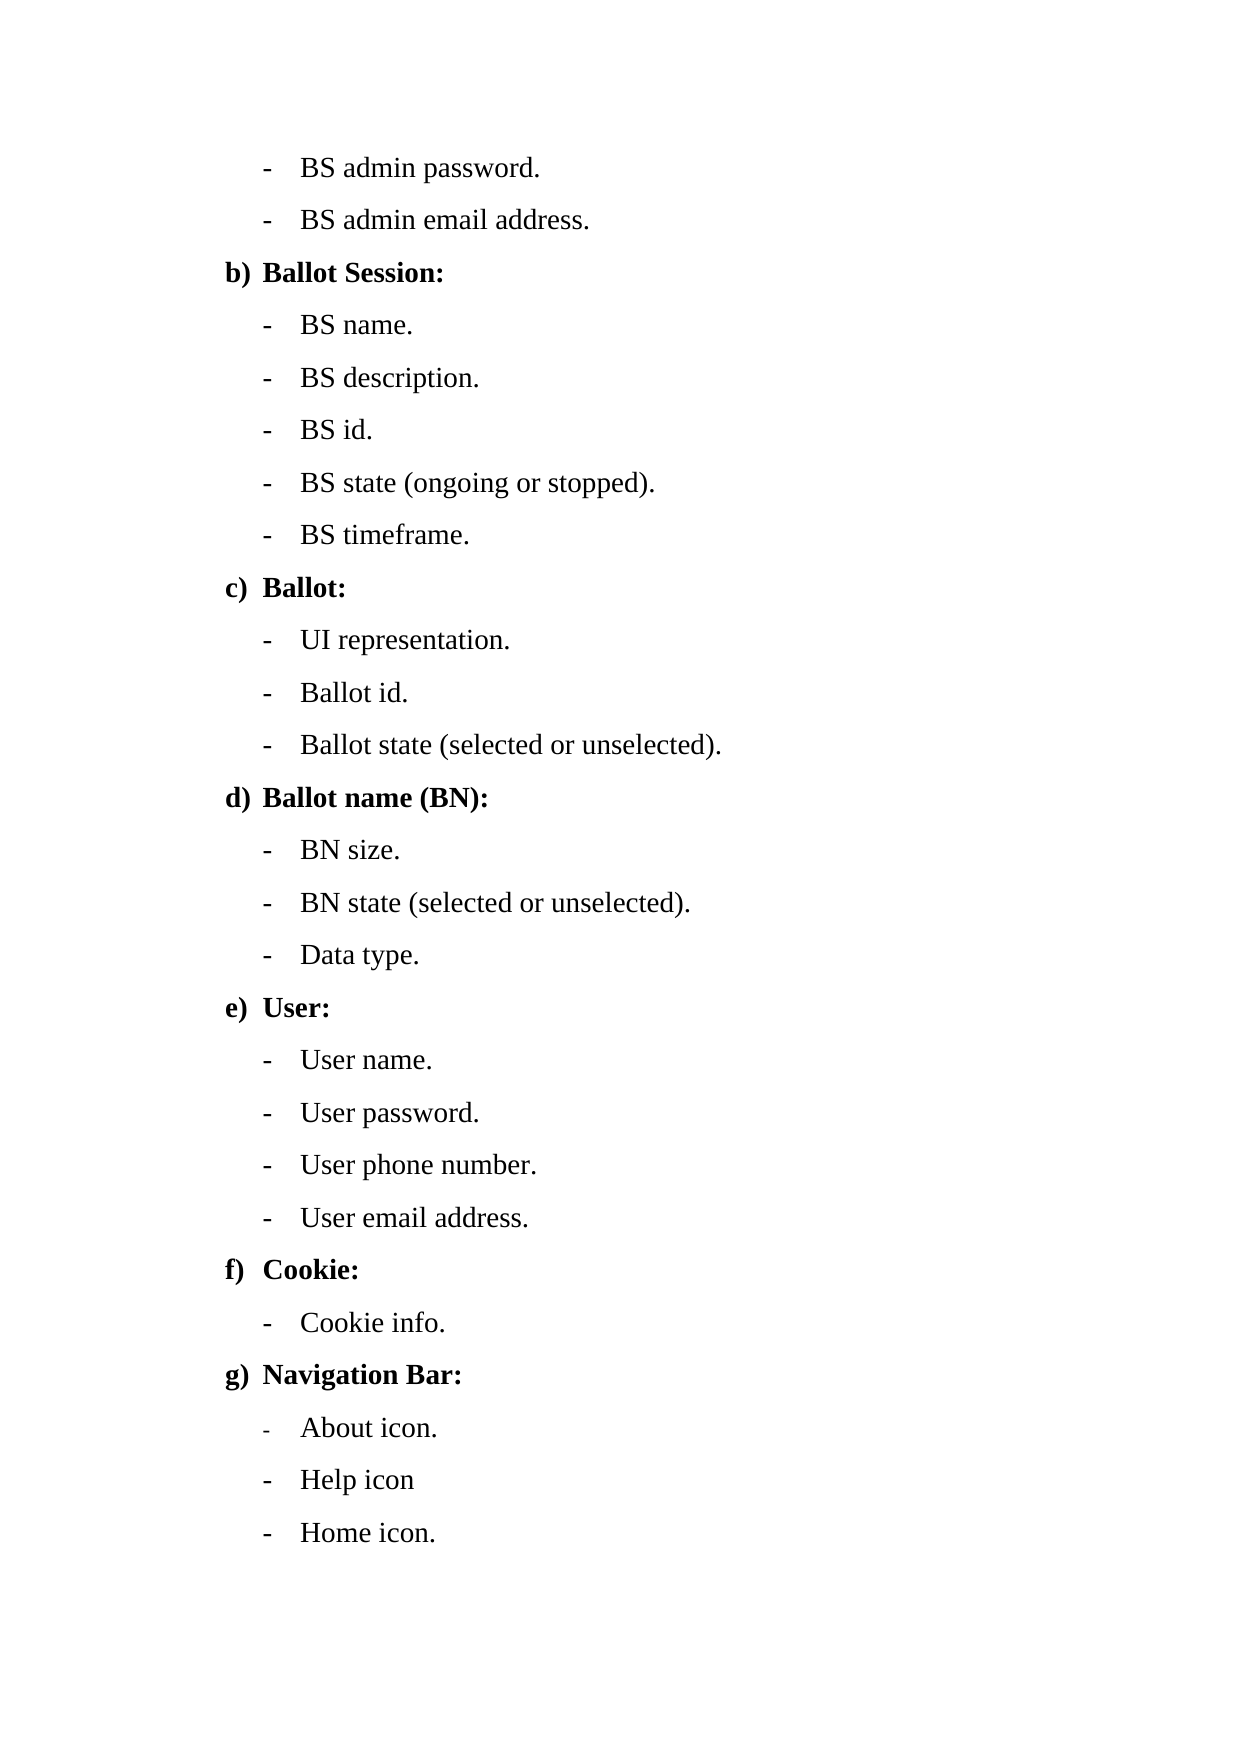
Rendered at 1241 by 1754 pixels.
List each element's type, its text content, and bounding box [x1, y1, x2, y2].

list Ballot state (selected or unselected). [262, 727, 1090, 761]
list BS name. [262, 307, 1090, 341]
list Cookie: [225, 1252, 1090, 1286]
list BS id. [262, 412, 1090, 446]
list BS timeframe. [262, 517, 1090, 551]
list BS admin email address. [262, 202, 1090, 236]
list Navigation Bar: [225, 1357, 1090, 1391]
list BN size. [262, 832, 1090, 866]
list User phone number. [262, 1147, 1090, 1181]
list Home icon. [262, 1515, 1090, 1548]
list BS admin password. [262, 150, 1090, 183]
list User: [225, 990, 1090, 1023]
list About icon. [262, 1410, 1090, 1443]
list User password. [262, 1095, 1090, 1128]
list Ballot name (BN): [225, 780, 1090, 813]
list Ballot: [225, 570, 1090, 603]
list BS description. [262, 360, 1090, 393]
list Ballot id. [262, 675, 1090, 708]
list Ballot Session: [225, 255, 1090, 288]
list Help icon [262, 1462, 1090, 1496]
list Data type. [262, 937, 1090, 971]
list User name. [262, 1042, 1090, 1076]
list Cookie info. [262, 1305, 1090, 1338]
list BN state (selected or unselected). [262, 885, 1090, 918]
list BS state (ongoing or stopped). [262, 465, 1090, 498]
list UI representation. [262, 622, 1090, 656]
list User email address. [262, 1200, 1090, 1233]
